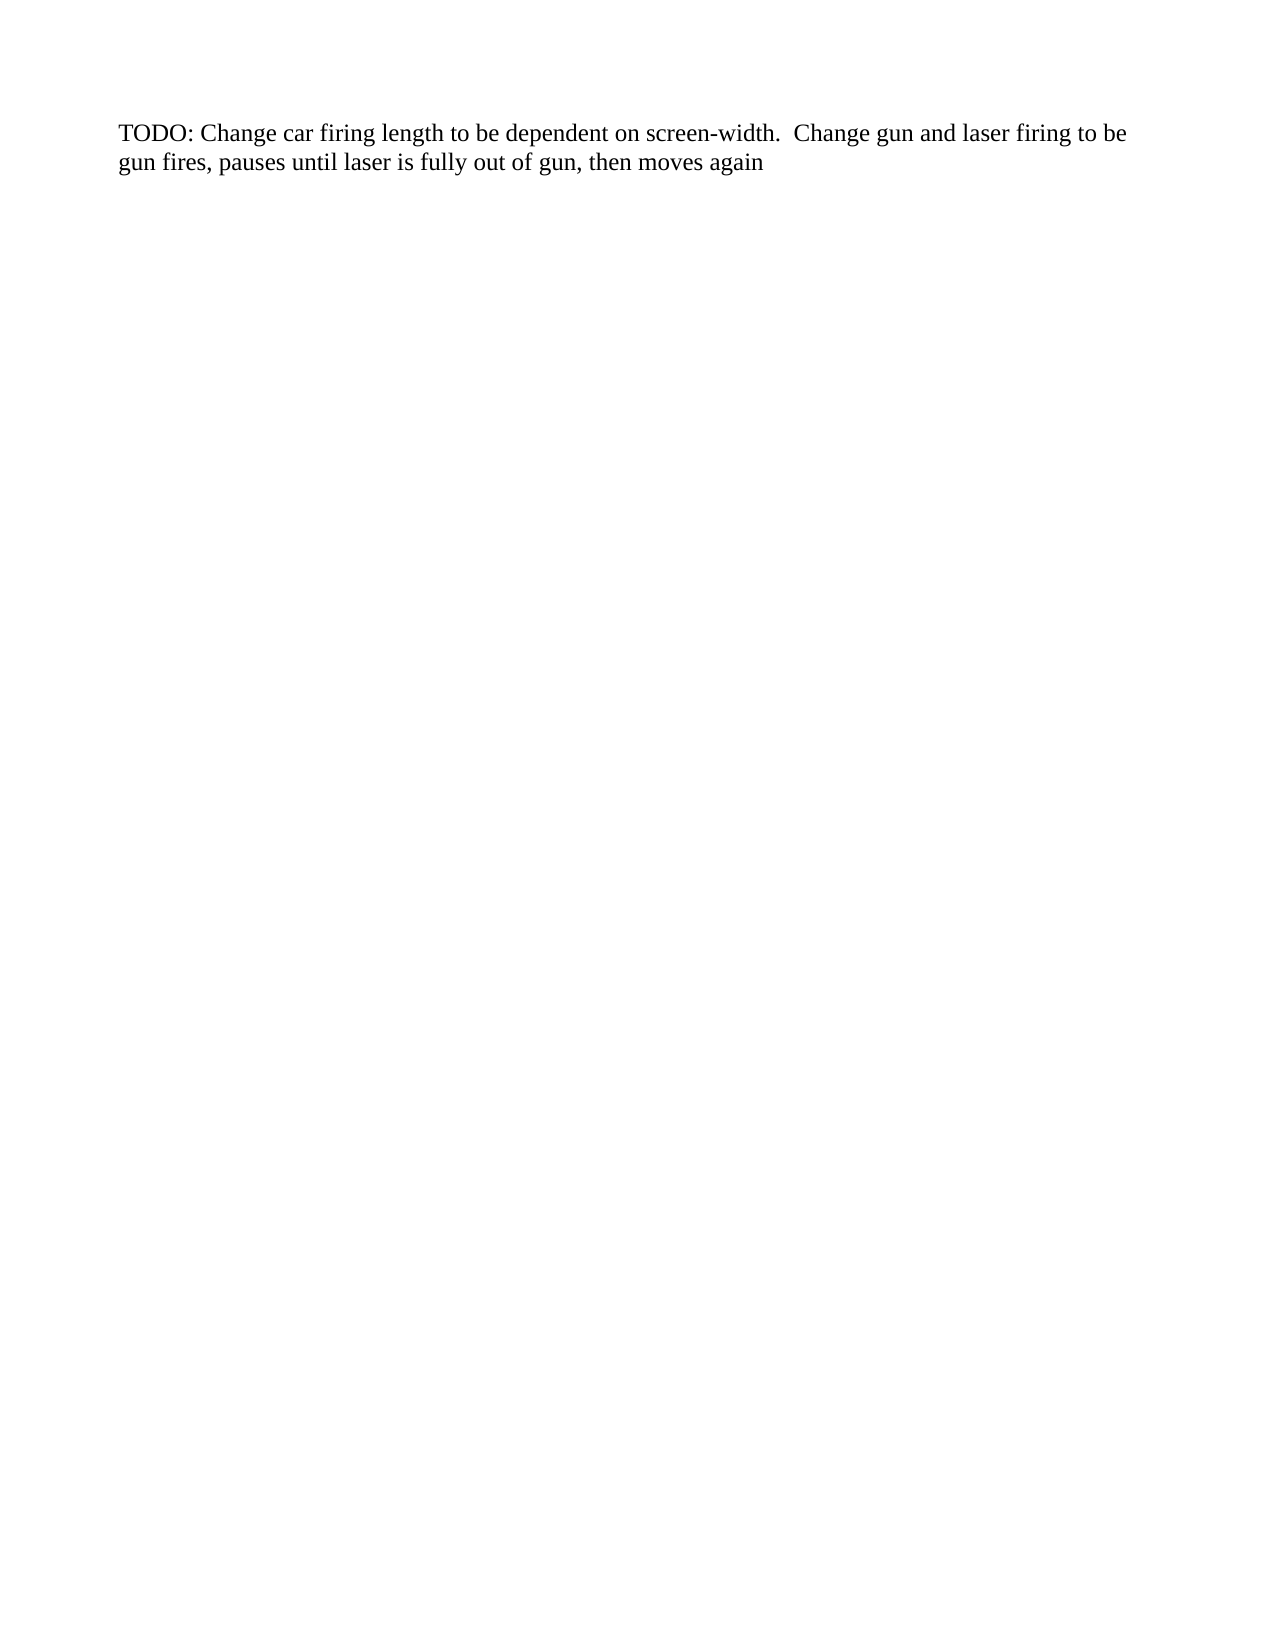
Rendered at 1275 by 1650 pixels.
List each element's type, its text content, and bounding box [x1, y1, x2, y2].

text TODO: Change car firing length to be dependent on screen-width. Change gun and laser firing to be gun fires, pauses until laser is fully out of gun, then moves again [118, 118, 1157, 176]
